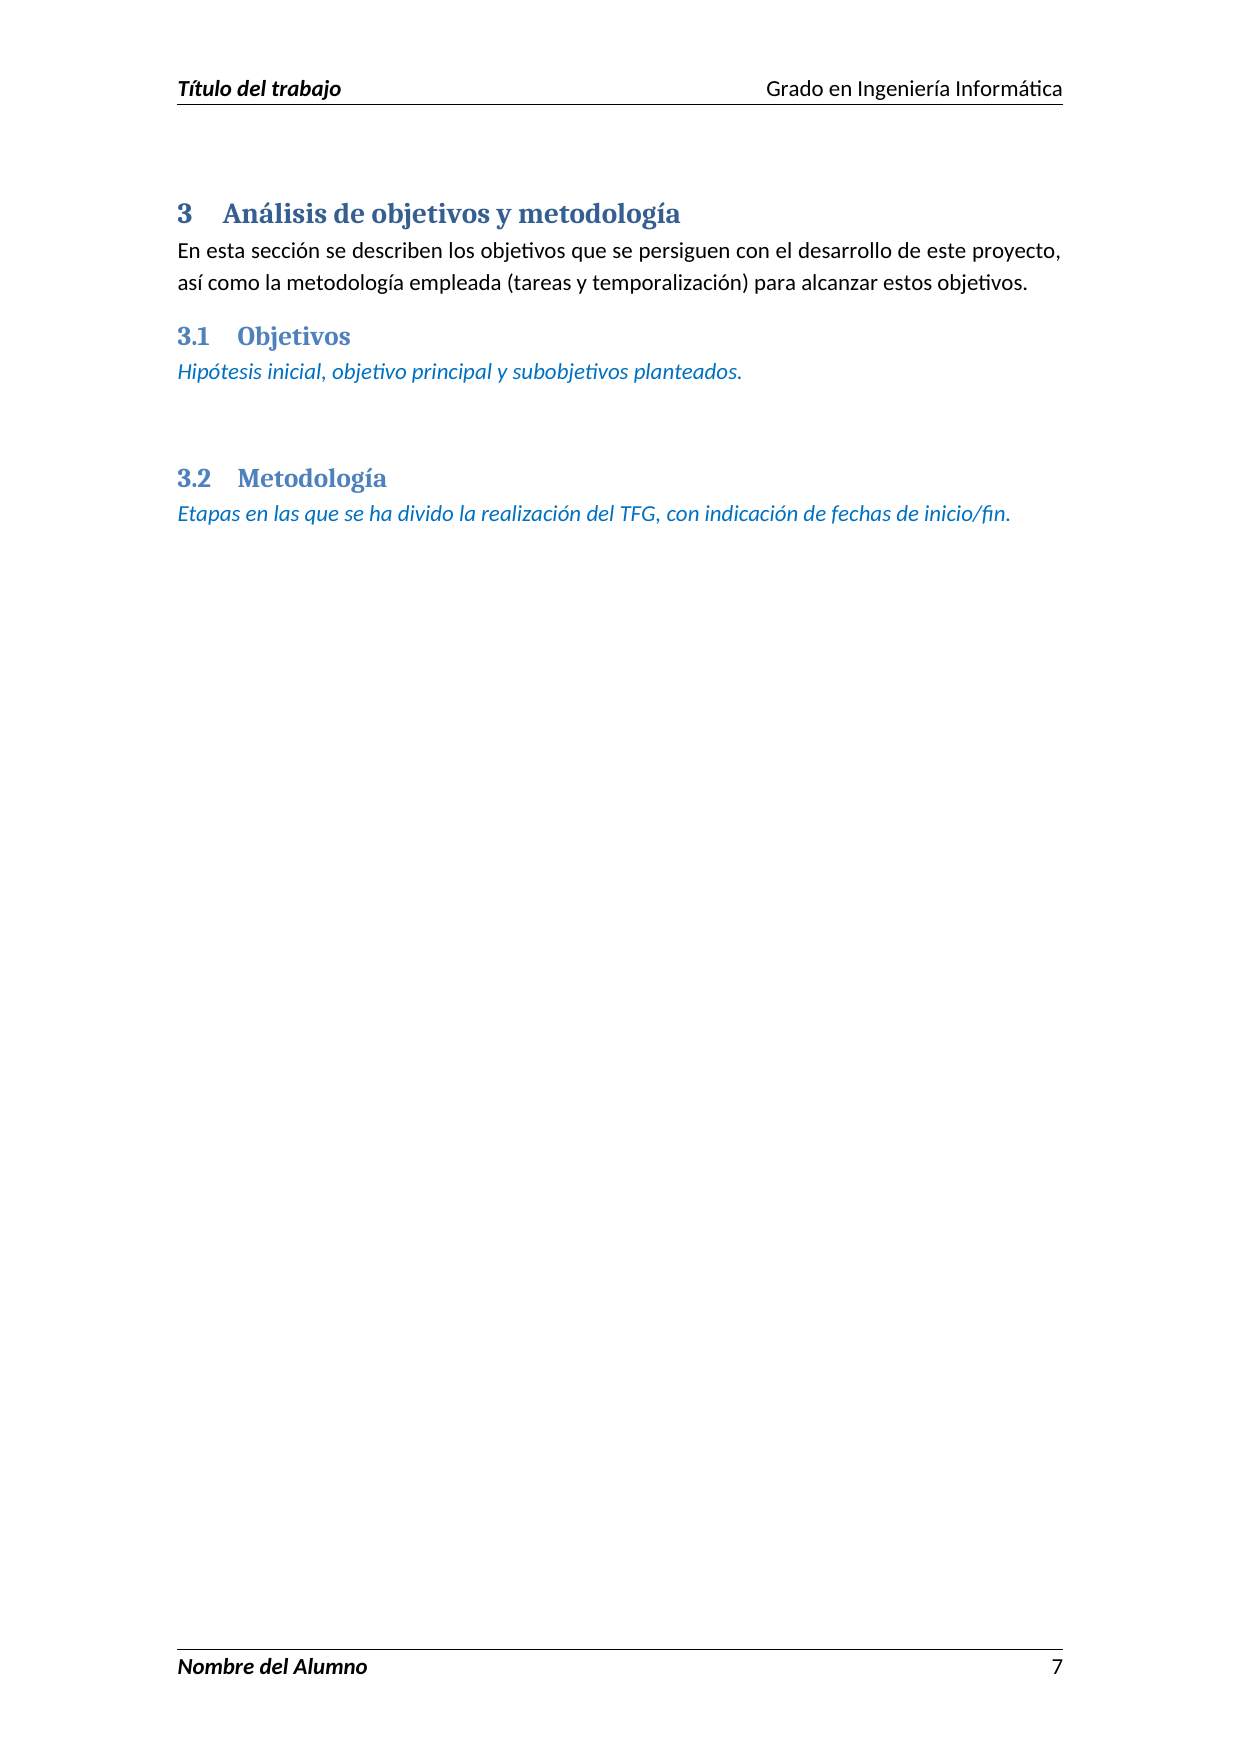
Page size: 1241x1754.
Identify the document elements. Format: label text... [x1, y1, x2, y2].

text Hipótesis inicial, objetivo principal y subobjetivos planteados. [177, 357, 1063, 385]
text En esta sección se describen los objetivos que se persiguen con el desarrollo de este proyecto, así como la metodología empleada (tareas y temporalización) para alcanzar estos objetivos. [177, 236, 1063, 296]
subtitle Análisis de objetivos y metodología [177, 198, 1063, 231]
subtitle Metodología [177, 463, 1063, 494]
subtitle Objetivos [177, 321, 1063, 352]
text Etapas en las que se ha divido la realización del TFG, con indicación de fechas de inicio/fin. [177, 499, 1063, 527]
